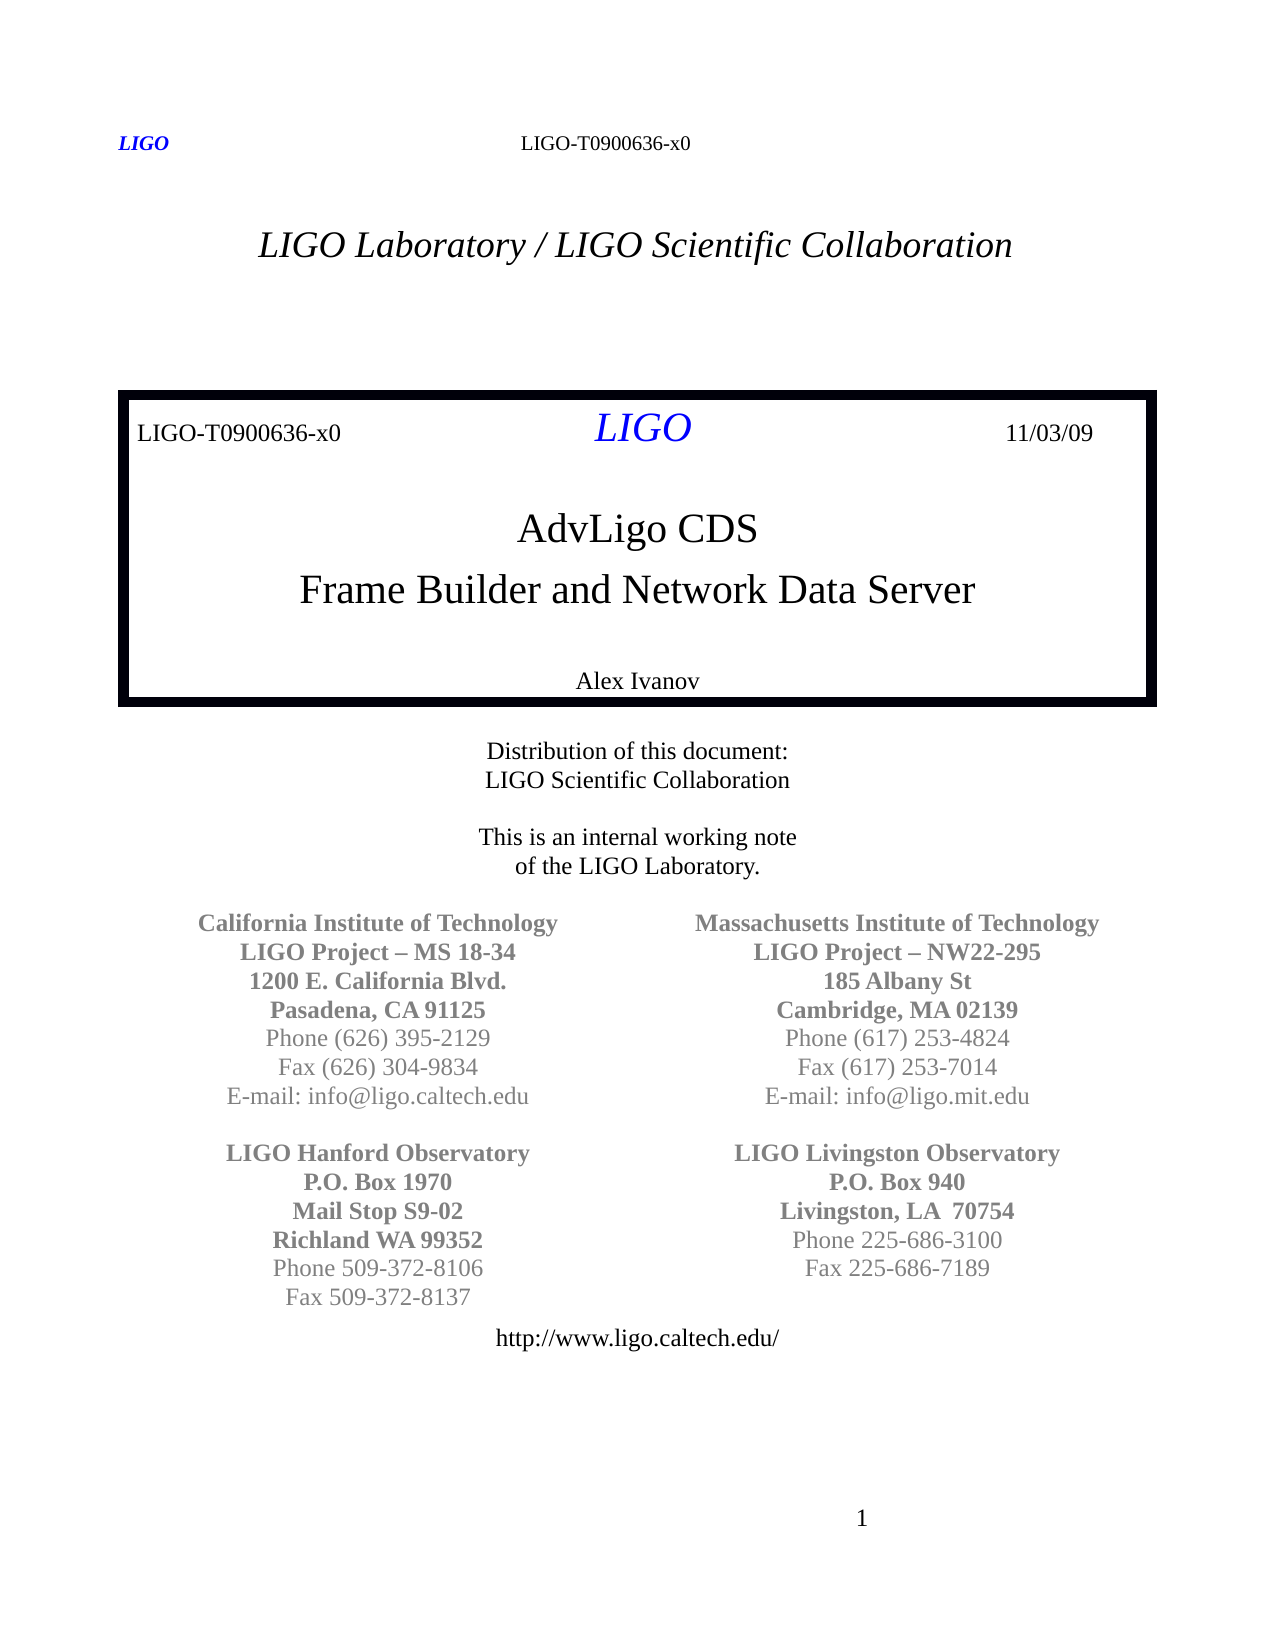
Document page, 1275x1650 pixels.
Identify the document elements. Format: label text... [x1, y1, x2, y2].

text Distribution of this document: [118, 736, 1157, 765]
text Alex Ivanov [129, 653, 1146, 697]
text LIGO Laboratory / LIGO Scientific Collaboration [118, 223, 1157, 266]
text LIGO Scientific Collaboration [118, 765, 1157, 793]
table_cell LIGO Hanford Observatory P.O. Box 1970 Mail Stop S9-02 Richland WA 99352 Phone 509-372-8106 Fax 509-372-8137 [118, 1110, 637, 1311]
text LIGO-T0900636-x0 LIGO 11/03/09 [129, 400, 1146, 450]
table_header California Institute of Technology LIGO Project – MS 18-34 1200 E. California Blvd. Pasadena, CA 91125 Phone (626) 395-2129 Fax (626) 304-9834 E-mail: info@ligo.caltech.edu [118, 909, 637, 1110]
table_header Massachusetts Institute of Technology LIGO Project – NW22-295 185 Albany St Cambridge, MA 02139 Phone (617) 253-4824 Fax (617) 253-7014 E-mail: info@ligo.mit.edu [638, 909, 1157, 1110]
text of the LIGO Laboratory. [118, 851, 1157, 880]
text Frame Builder and Network Data Server [129, 552, 1146, 612]
text http://www.ligo.caltech.edu/ [118, 1323, 1157, 1352]
text This is an internal working note [118, 822, 1157, 851]
text AdvLigo CDS [129, 491, 1146, 552]
table_cell LIGO Livingston Observatory P.O. Box 940 Livingston, LA 70754 Phone 225-686-3100 Fax 225-686-7189 [638, 1110, 1157, 1311]
